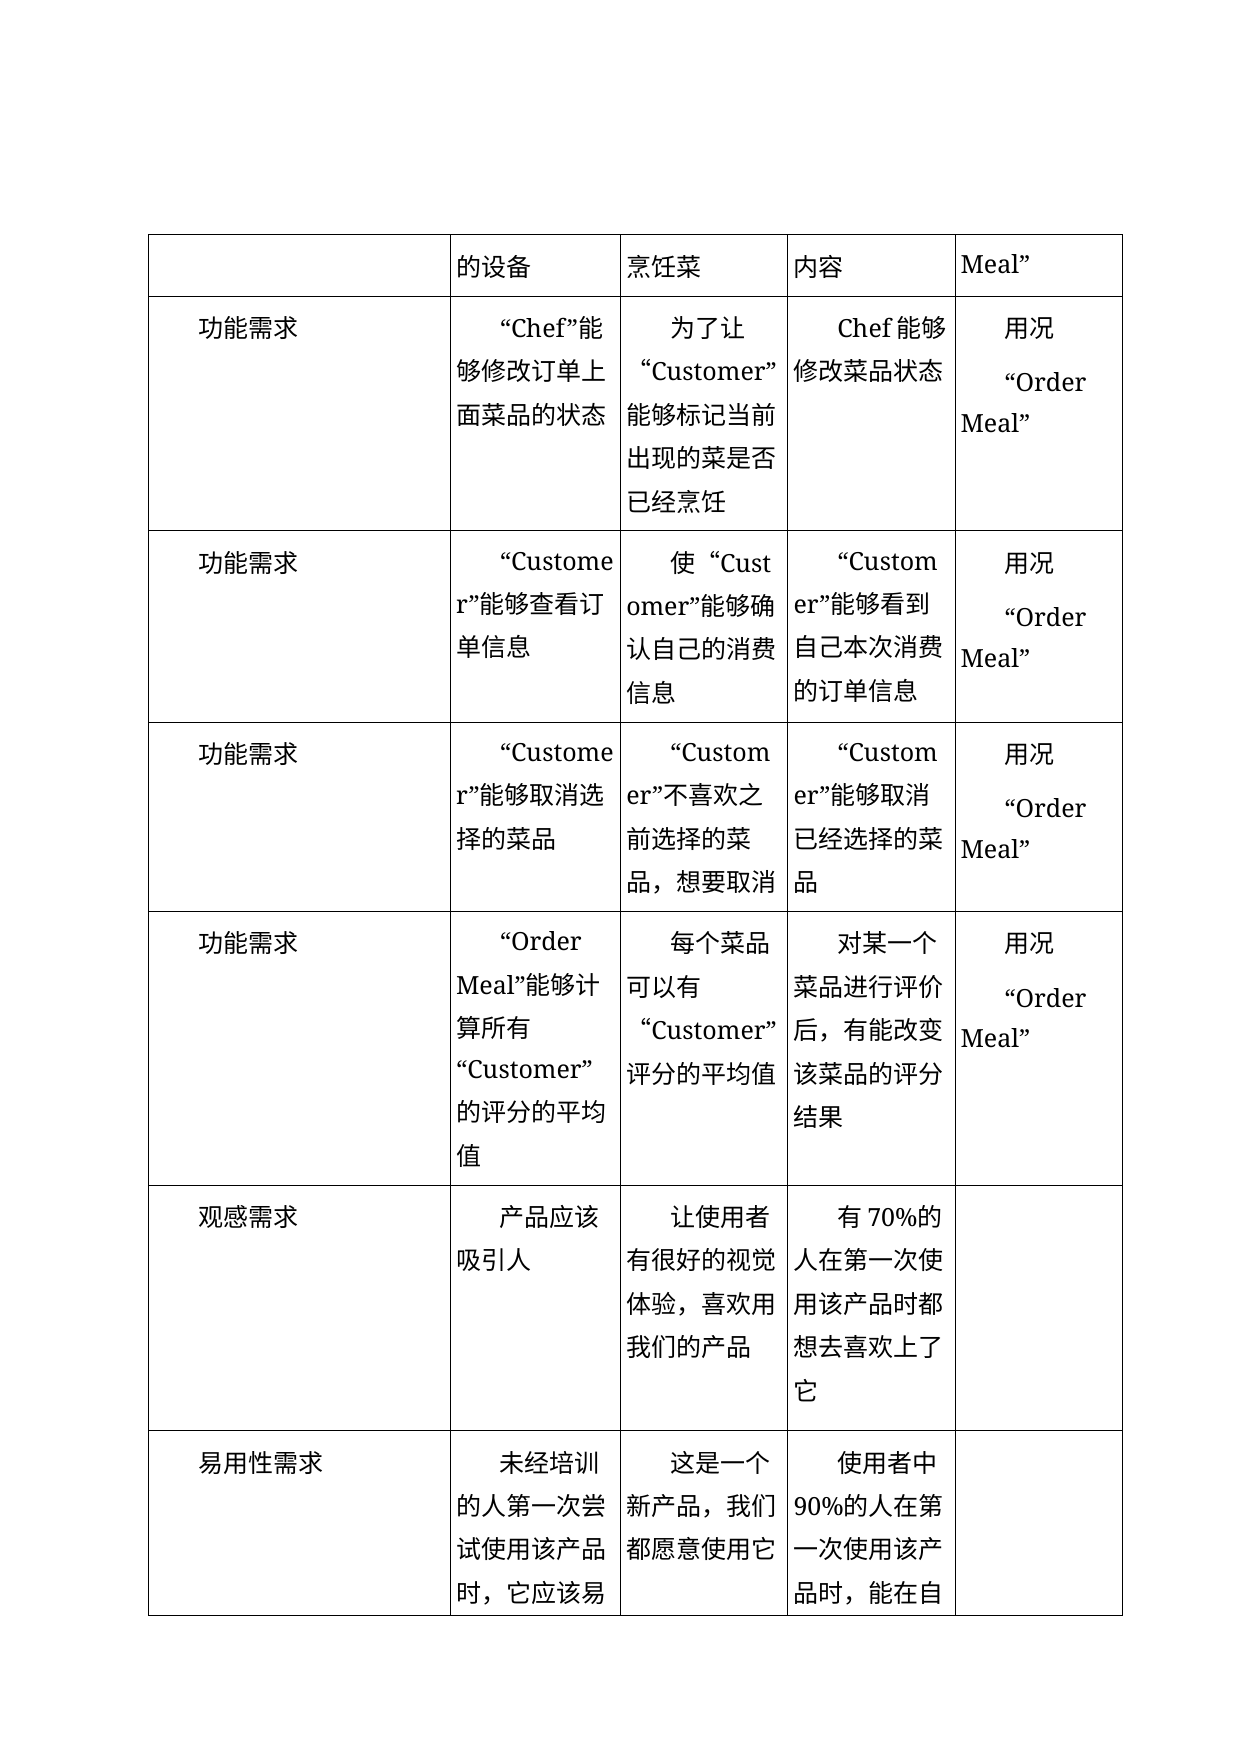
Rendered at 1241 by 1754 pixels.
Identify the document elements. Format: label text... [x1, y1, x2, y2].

table_cell 使“Customer”能够确认自己的消费信息 [621, 531, 787, 722]
table_cell [956, 1431, 1122, 1615]
table_cell 烹饪菜 [621, 235, 787, 296]
table_cell “Chef”能够修改订单上面菜品的状态 [451, 297, 620, 530]
table_cell “Customer”能够取消已经选择的菜品 [788, 723, 955, 911]
table_cell 观感需求 [149, 1186, 450, 1430]
table_cell Meal” [956, 235, 1122, 296]
table_cell 产品应该吸引人 [451, 1186, 620, 1430]
table_cell 用况 “Order Meal” [956, 531, 1122, 722]
table_cell 的设备 [451, 235, 620, 296]
table_cell 对某一个菜品进行评价后，有能改变该菜品的评分结果 [788, 912, 955, 1185]
table_cell 内容 [788, 235, 955, 296]
table_cell 未经培训的人第一次尝试使用该产品时，它应该易 [451, 1431, 620, 1615]
table_cell 让使用者有很好的视觉体验，喜欢用我们的产品 [621, 1186, 787, 1430]
table_cell 为了让“Customer”能够标记当前出现的菜是否已经烹饪 [621, 297, 787, 530]
table_cell 使用者中90%的人在第一次使用该产品时，能在自 [788, 1431, 955, 1615]
table_cell Chef能够修改菜品状态 [788, 297, 955, 530]
table_cell “Order Meal”能够计算所有 “Customer”的评分的平均值 [451, 912, 620, 1185]
table_cell [956, 1186, 1122, 1430]
table_cell 用况 “Order Meal” [956, 297, 1122, 530]
table_cell 功能需求 [149, 297, 450, 530]
table_cell 有70%的人在第一次使用该产品时都想去喜欢上了它 [788, 1186, 955, 1430]
table_cell 这是一个新产品，我们都愿意使用它 [621, 1431, 787, 1615]
table_cell 功能需求 [149, 723, 450, 911]
table_cell 功能需求 [149, 912, 450, 1185]
table_cell “Customer”能够看到自己本次消费的订单信息 [788, 531, 955, 722]
table_cell “Customer”不喜欢之前选择的菜品，想要取消 [621, 723, 787, 911]
table_cell 功能需求 [149, 531, 450, 722]
table_cell “Customer”能够查看订单信息 [451, 531, 620, 722]
table_cell 用况 “Order Meal” [956, 912, 1122, 1185]
table_cell “Customer”能够取消选择的菜品 [451, 723, 620, 911]
table_cell 易用性需求 [149, 1431, 450, 1615]
table_cell 每个菜品可以有“Customer”评分的平均值 [621, 912, 787, 1185]
table_cell 用况 “Order Meal” [956, 723, 1122, 911]
table_cell [149, 235, 450, 296]
